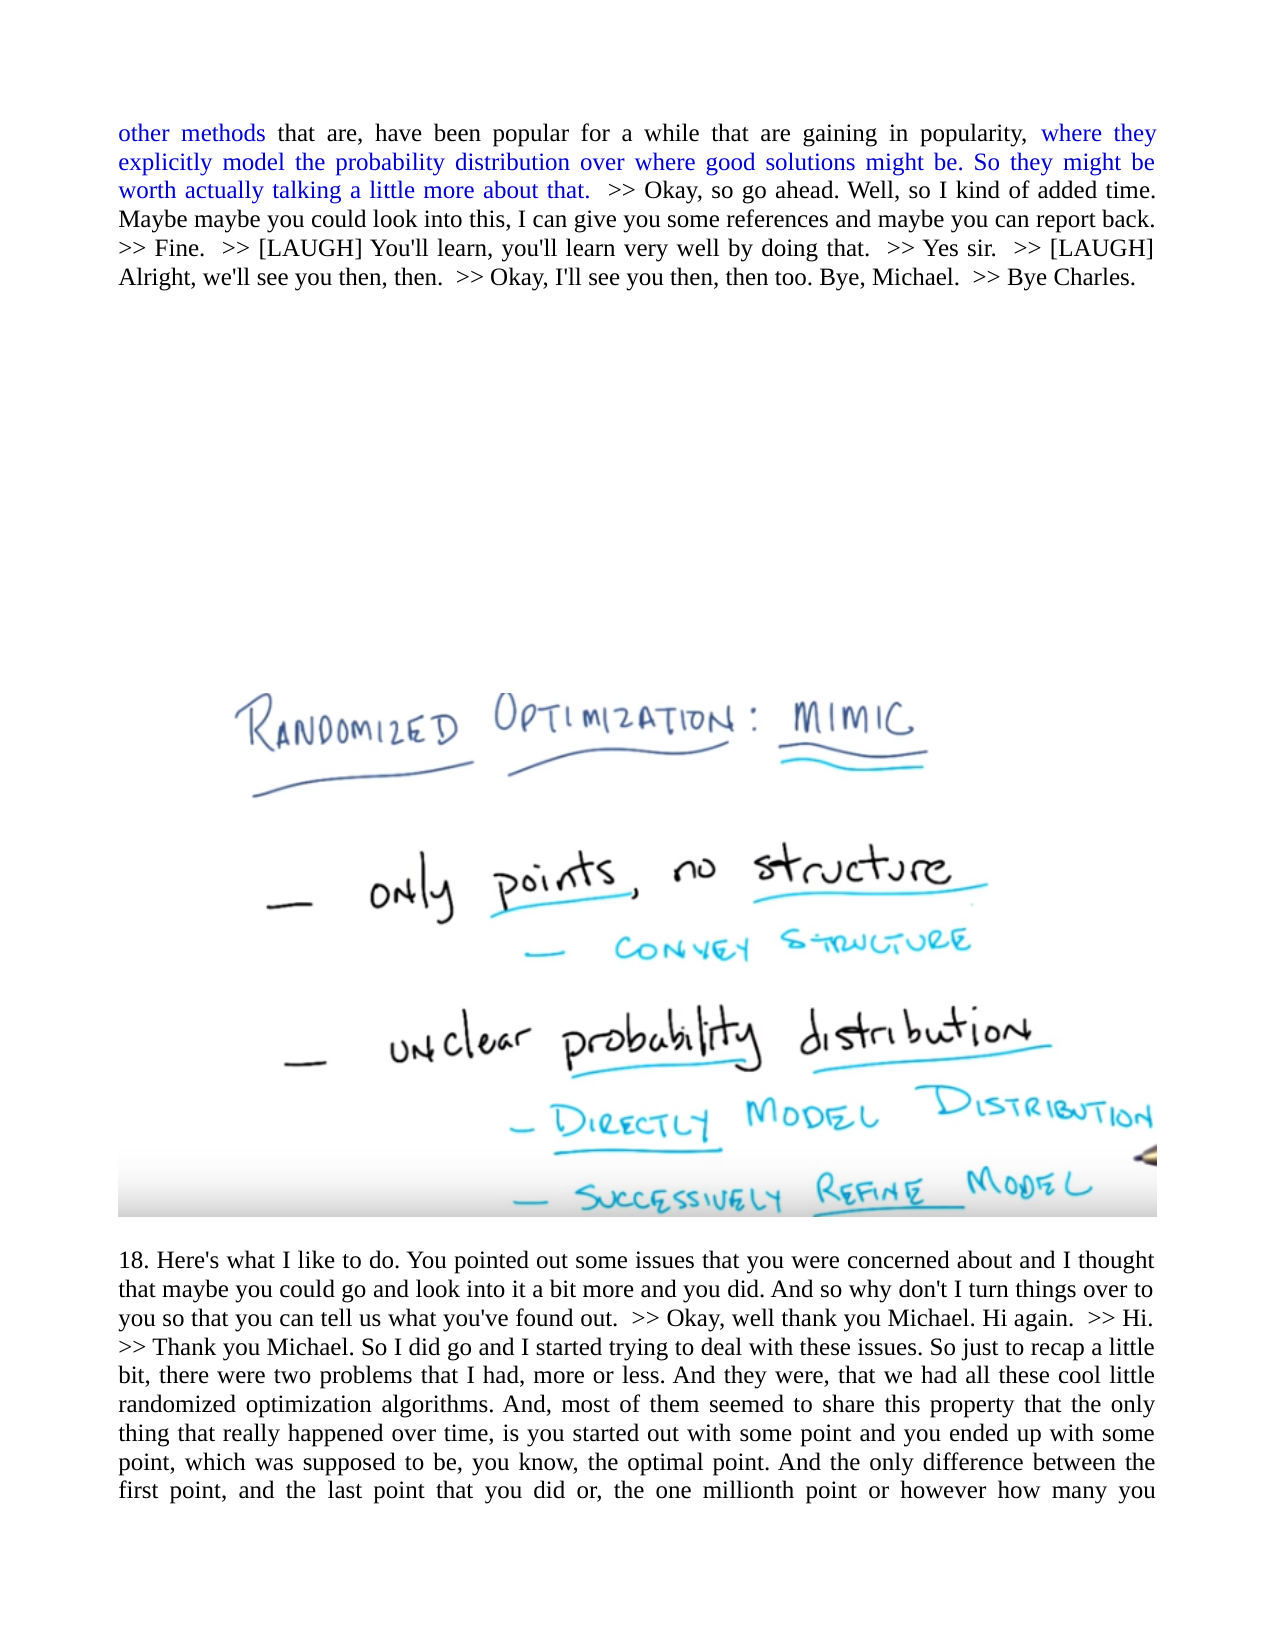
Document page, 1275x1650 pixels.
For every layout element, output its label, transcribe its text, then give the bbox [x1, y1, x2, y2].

text other methods that are, have been popular for a while that are gaining in popularity, where they explicitly model the probability distribution over where good solutions might be. So they might be worth actually talking a little more about that. >> Okay, so go ahead. Well, so I kind of added time. Maybe maybe you could look into this, I can give you some references and maybe you can report back. >> Fine. >> [LAUGH] You'll learn, you'll learn very well by doing that. >> Yes sir. >> [LAUGH] Alright, we'll see you then, then. >> Okay, I'll see you then, then too. Bye, Michael. >> Bye Charles. [118, 118, 1157, 291]
text 18. Here's what I like to do. You pointed out some issues that you were concerned about and I thought that maybe you could go and look into it a bit more and you did. And so why don't I turn things over to you so that you can tell us what you've found out. >> Okay, well thank you Michael. Hi again. >> Hi. >> Thank you Michael. So I did go and I started trying to deal with these issues. So just to recap a little bit, there were two problems that I had, more or less. And they were, that we had all these cool little randomized optimization algorithms. And, most of them seemed to share this property that the only thing that really happened over time, is you started out with some point and you ended up with some point, which was supposed to be, you know, the optimal point. And the only difference between the first point, and the last point that you did or, the one millionth point or however how many you [118, 1245, 1157, 1504]
picture [118, 693, 1157, 1217]
